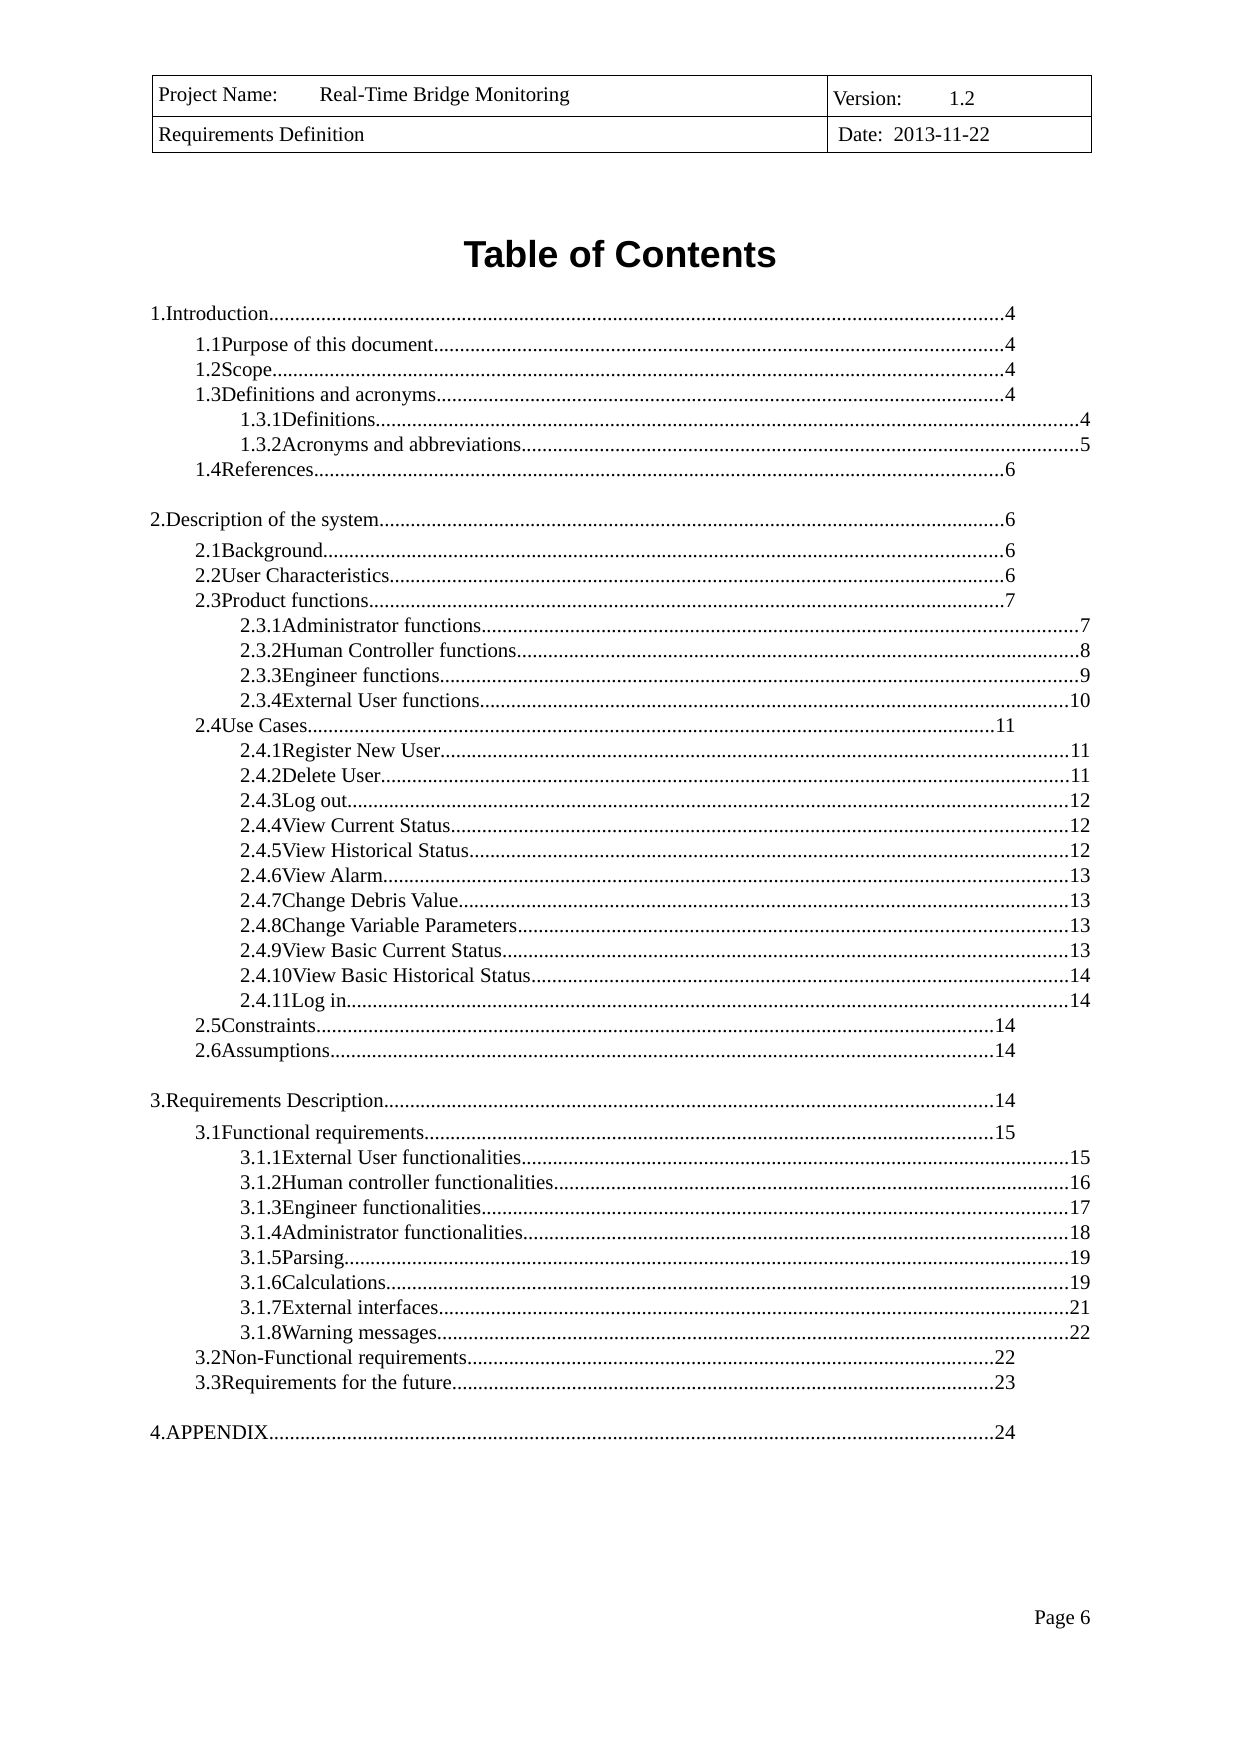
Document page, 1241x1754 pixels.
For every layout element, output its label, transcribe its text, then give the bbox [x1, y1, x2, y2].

text 3.1.8Warning messages 22 [240, 1319, 1090, 1344]
text 2.2User Characteristics 6 [195, 562, 1015, 587]
text 2.3.1Administrator functions 7 [240, 612, 1090, 637]
text 2.3.2Human Controller functions 8 [240, 637, 1090, 662]
text 3.1.7External interfaces 21 [240, 1294, 1090, 1319]
text 2.4.9View Basic Current Status 13 [240, 937, 1090, 962]
text 2.Description of the system 6 [150, 506, 1015, 531]
text 2.3.4External User functions 10 [240, 687, 1090, 712]
text 2.4.1Register New User 11 [240, 737, 1090, 762]
text 1.3.2Acronyms and abbreviations 5 [240, 431, 1090, 456]
text 2.4.5View Historical Status 12 [240, 837, 1090, 862]
text 3.1.6Calculations 19 [240, 1269, 1090, 1294]
text 3.2Non-Functional requirements 22 [195, 1344, 1015, 1369]
text 3.1.4Administrator functionalities 18 [240, 1219, 1090, 1244]
text 1.1Purpose of this document 4 [195, 331, 1015, 356]
title Table of Contents [150, 232, 1090, 275]
text 2.4.8Change Variable Parameters 13 [240, 912, 1090, 937]
text 2.1Background 6 [195, 537, 1015, 562]
text 2.4.4View Current Status 12 [240, 812, 1090, 837]
text 3.1.1External User functionalities 15 [240, 1144, 1090, 1169]
text 2.4.2Delete User 11 [240, 762, 1090, 787]
text 1.Introduction 4 [150, 300, 1015, 325]
text 2.4Use Cases 11 [195, 712, 1015, 737]
text 2.4.3Log out 12 [240, 787, 1090, 812]
text 2.4.10View Basic Historical Status 14 [240, 962, 1090, 987]
text 2.4.11Log in 14 [240, 987, 1090, 1012]
text 1.3Definitions and acronyms 4 [195, 381, 1015, 406]
text 3.3Requirements for the future 23 [195, 1369, 1015, 1394]
text 2.5Constraints 14 [195, 1012, 1015, 1037]
text 2.3Product functions 7 [195, 587, 1015, 612]
text 1.4References 6 [195, 456, 1015, 481]
text 2.3.3Engineer functions 9 [240, 662, 1090, 687]
text 1.3.1Definitions 4 [240, 406, 1090, 431]
text 3.Requirements Description 14 [150, 1087, 1015, 1112]
text 2.4.7Change Debris Value 13 [240, 887, 1090, 912]
text 2.4.6View Alarm 13 [240, 862, 1090, 887]
text 3.1.2Human controller functionalities 16 [240, 1169, 1090, 1194]
text 3.1.5Parsing 19 [240, 1244, 1090, 1269]
text 2.6Assumptions 14 [195, 1037, 1015, 1062]
text 1.2Scope 4 [195, 356, 1015, 381]
text 3.1Functional requirements 15 [195, 1119, 1015, 1144]
text 3.1.3Engineer functionalities 17 [240, 1194, 1090, 1219]
text 4.APPENDIX 24 [150, 1419, 1015, 1444]
